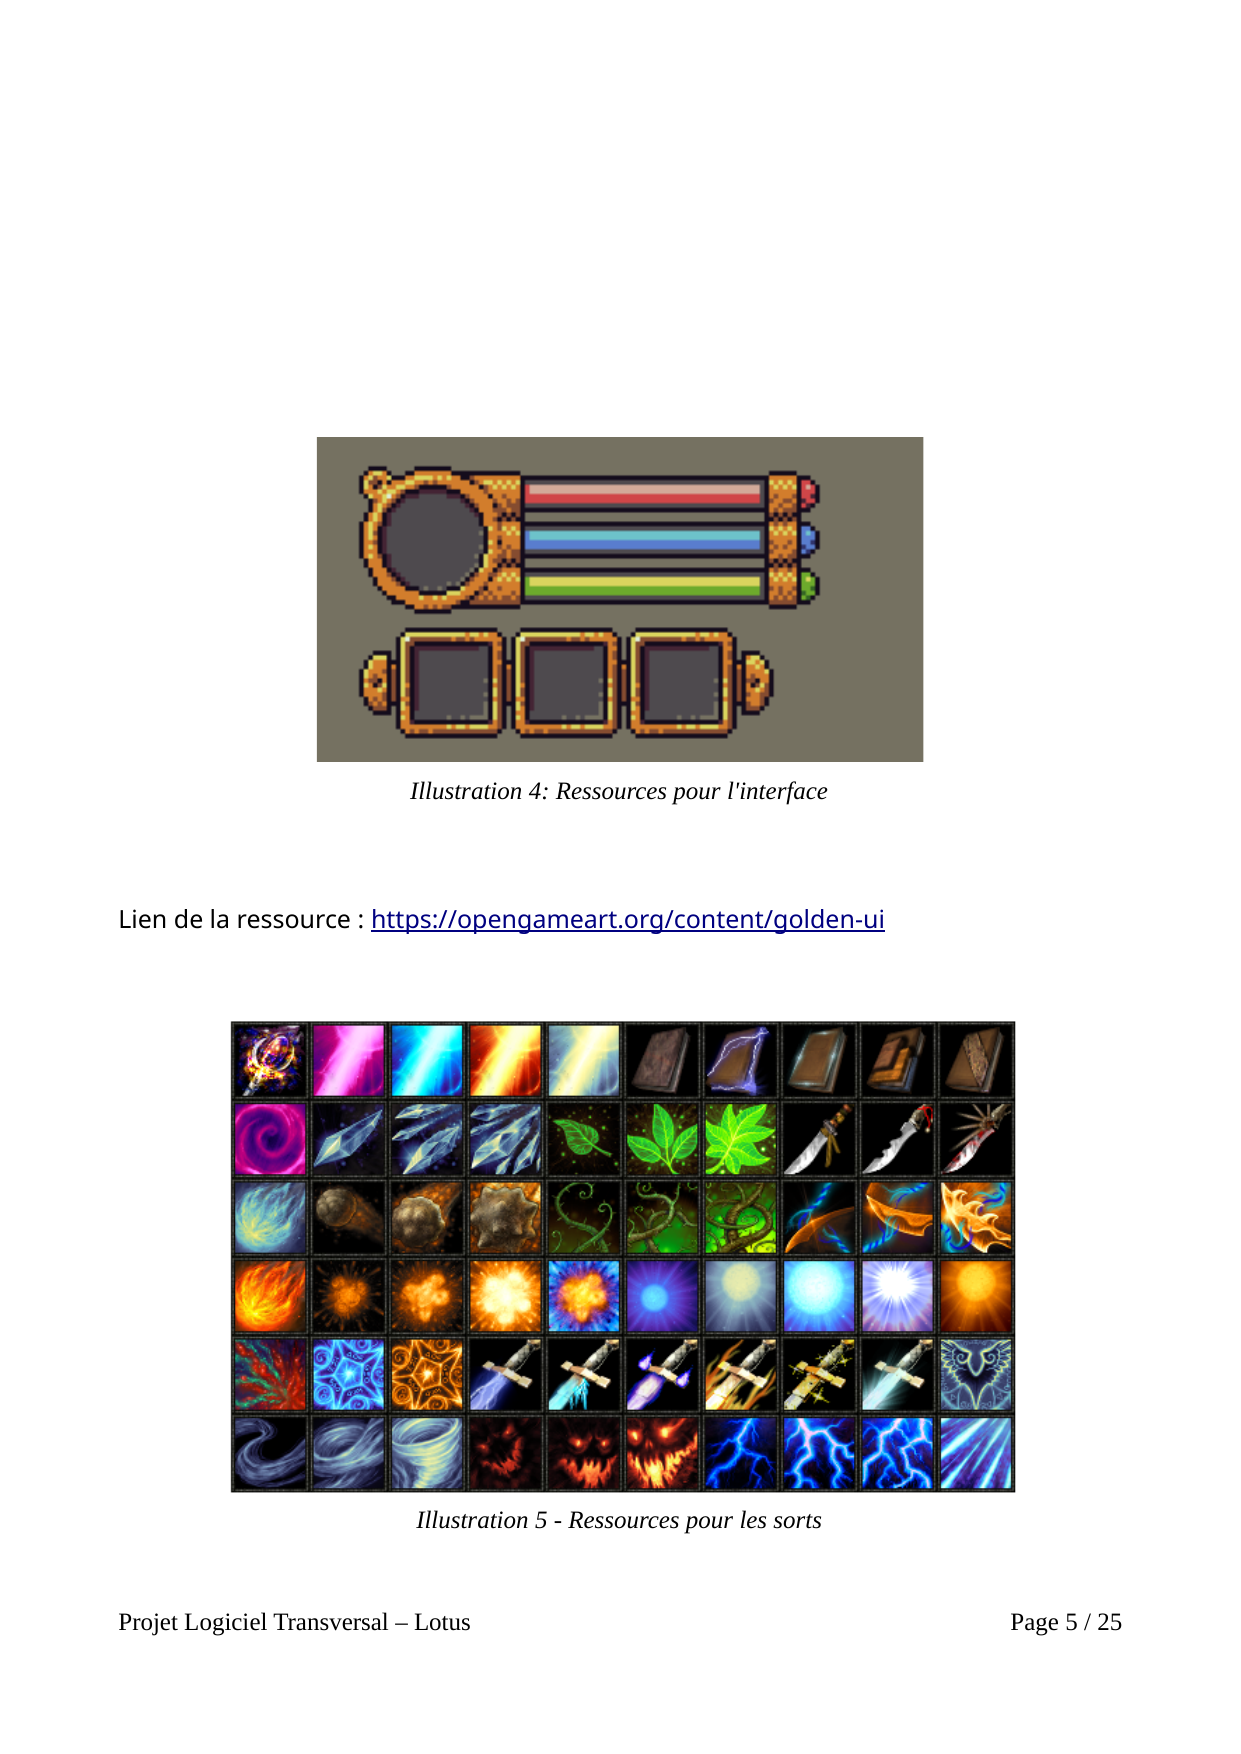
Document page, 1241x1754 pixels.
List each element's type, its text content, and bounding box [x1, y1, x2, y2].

text Illustration 5 - Ressources pour les sorts [220, 1501, 1020, 1534]
picture [316, 437, 924, 762]
text Lien de la ressource : https://opengameart.org/content/golden-ui [118, 902, 1122, 936]
text Illustration 4: Ressources pour l'interface [317, 762, 923, 805]
picture [220, 1016, 1020, 1501]
